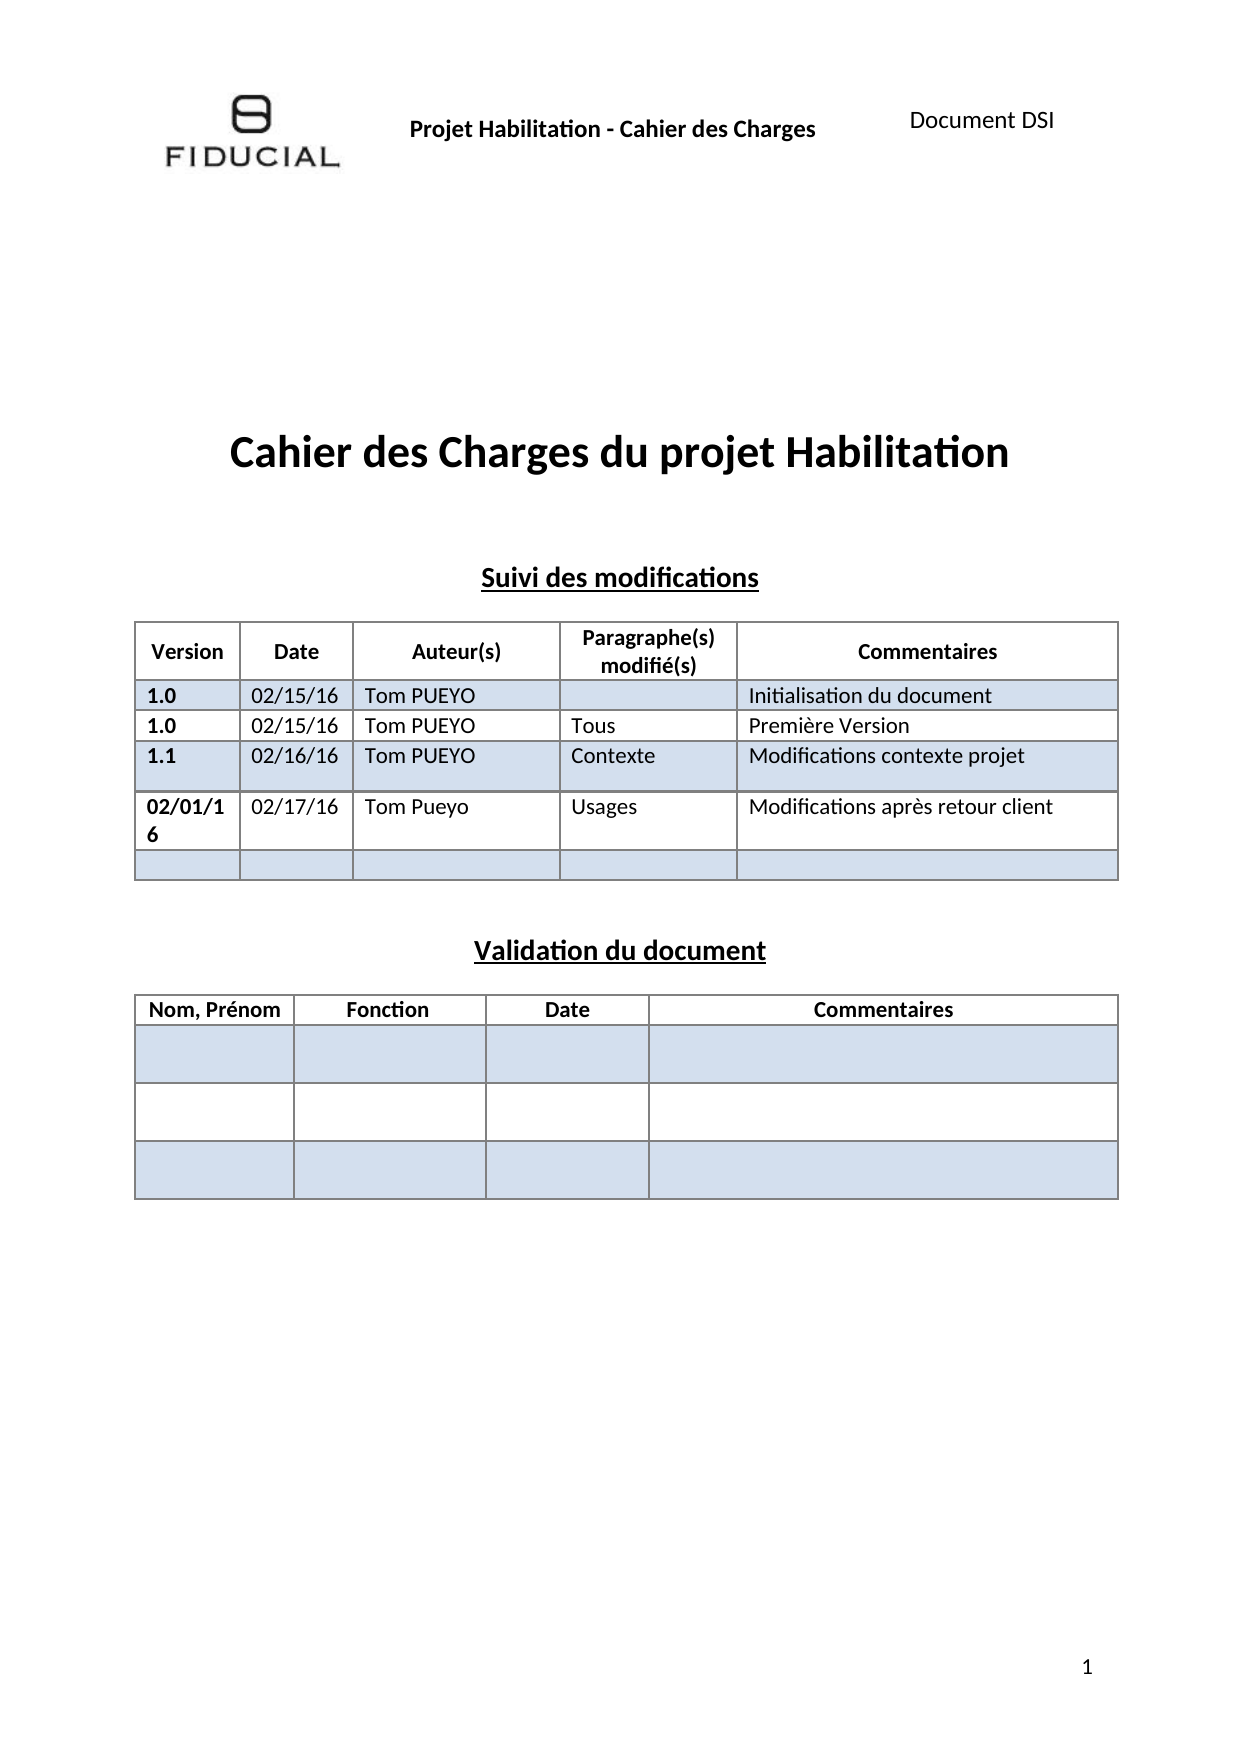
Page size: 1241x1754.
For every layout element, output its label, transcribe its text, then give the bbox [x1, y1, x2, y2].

table_cell [136, 1026, 293, 1082]
table_cell Tom Pueyo [354, 793, 559, 848]
table_cell Modifications après retour client [738, 793, 1117, 848]
table_cell Modifications contexte projet [738, 742, 1117, 790]
table_header Date [487, 996, 648, 1024]
table_header Auteur(s) [354, 623, 559, 679]
table_cell [295, 1142, 485, 1198]
table_cell 16/02/16 [241, 742, 352, 790]
table_cell 01/02/16 [136, 793, 239, 848]
table_cell 1.0 [136, 711, 239, 739]
table_cell [650, 1026, 1117, 1082]
table_cell 1.1 [136, 742, 239, 790]
table_cell Contexte [561, 742, 736, 790]
table_cell [136, 1142, 293, 1198]
table_cell [561, 851, 736, 879]
table_cell Première Version [738, 711, 1117, 739]
text Validation du document [148, 932, 1093, 967]
table_cell Usages [561, 793, 736, 848]
table_header Version [136, 623, 239, 679]
table_cell 17/02/16 [241, 793, 352, 848]
text Suivi des modifications [148, 559, 1093, 595]
table_cell [241, 851, 352, 879]
table_header Paragraphe(s) modifié(s) [561, 623, 736, 679]
table_cell [354, 851, 559, 879]
table_header Fonction [295, 996, 485, 1024]
table_cell [738, 851, 1117, 879]
table_cell 15/02/16 [241, 681, 352, 709]
table_cell 1.0 [136, 681, 239, 709]
table_cell [650, 1084, 1117, 1140]
text Cahier des Charges du projet Habilitation [148, 423, 1093, 479]
table_cell Tom PUEYO [354, 681, 559, 709]
table_cell Tous [561, 711, 736, 739]
table_header Nom, Prénom [136, 996, 293, 1024]
table_cell Initialisation du document [738, 681, 1117, 709]
table_cell [487, 1142, 648, 1198]
table_cell [295, 1084, 485, 1140]
table_cell [650, 1142, 1117, 1198]
table_cell [561, 681, 736, 709]
table_cell [295, 1026, 485, 1082]
table_cell [136, 851, 239, 879]
table_header Commentaires [738, 623, 1117, 679]
table_cell [136, 1084, 293, 1140]
table_header Commentaires [650, 996, 1117, 1024]
table_cell [487, 1084, 648, 1140]
table_cell Tom PUEYO [354, 711, 559, 739]
picture [164, 82, 345, 174]
table_cell Tom PUEYO [354, 742, 559, 790]
table_header Date [241, 623, 352, 679]
table_cell 15/02/16 [241, 711, 352, 739]
table_cell [487, 1026, 648, 1082]
